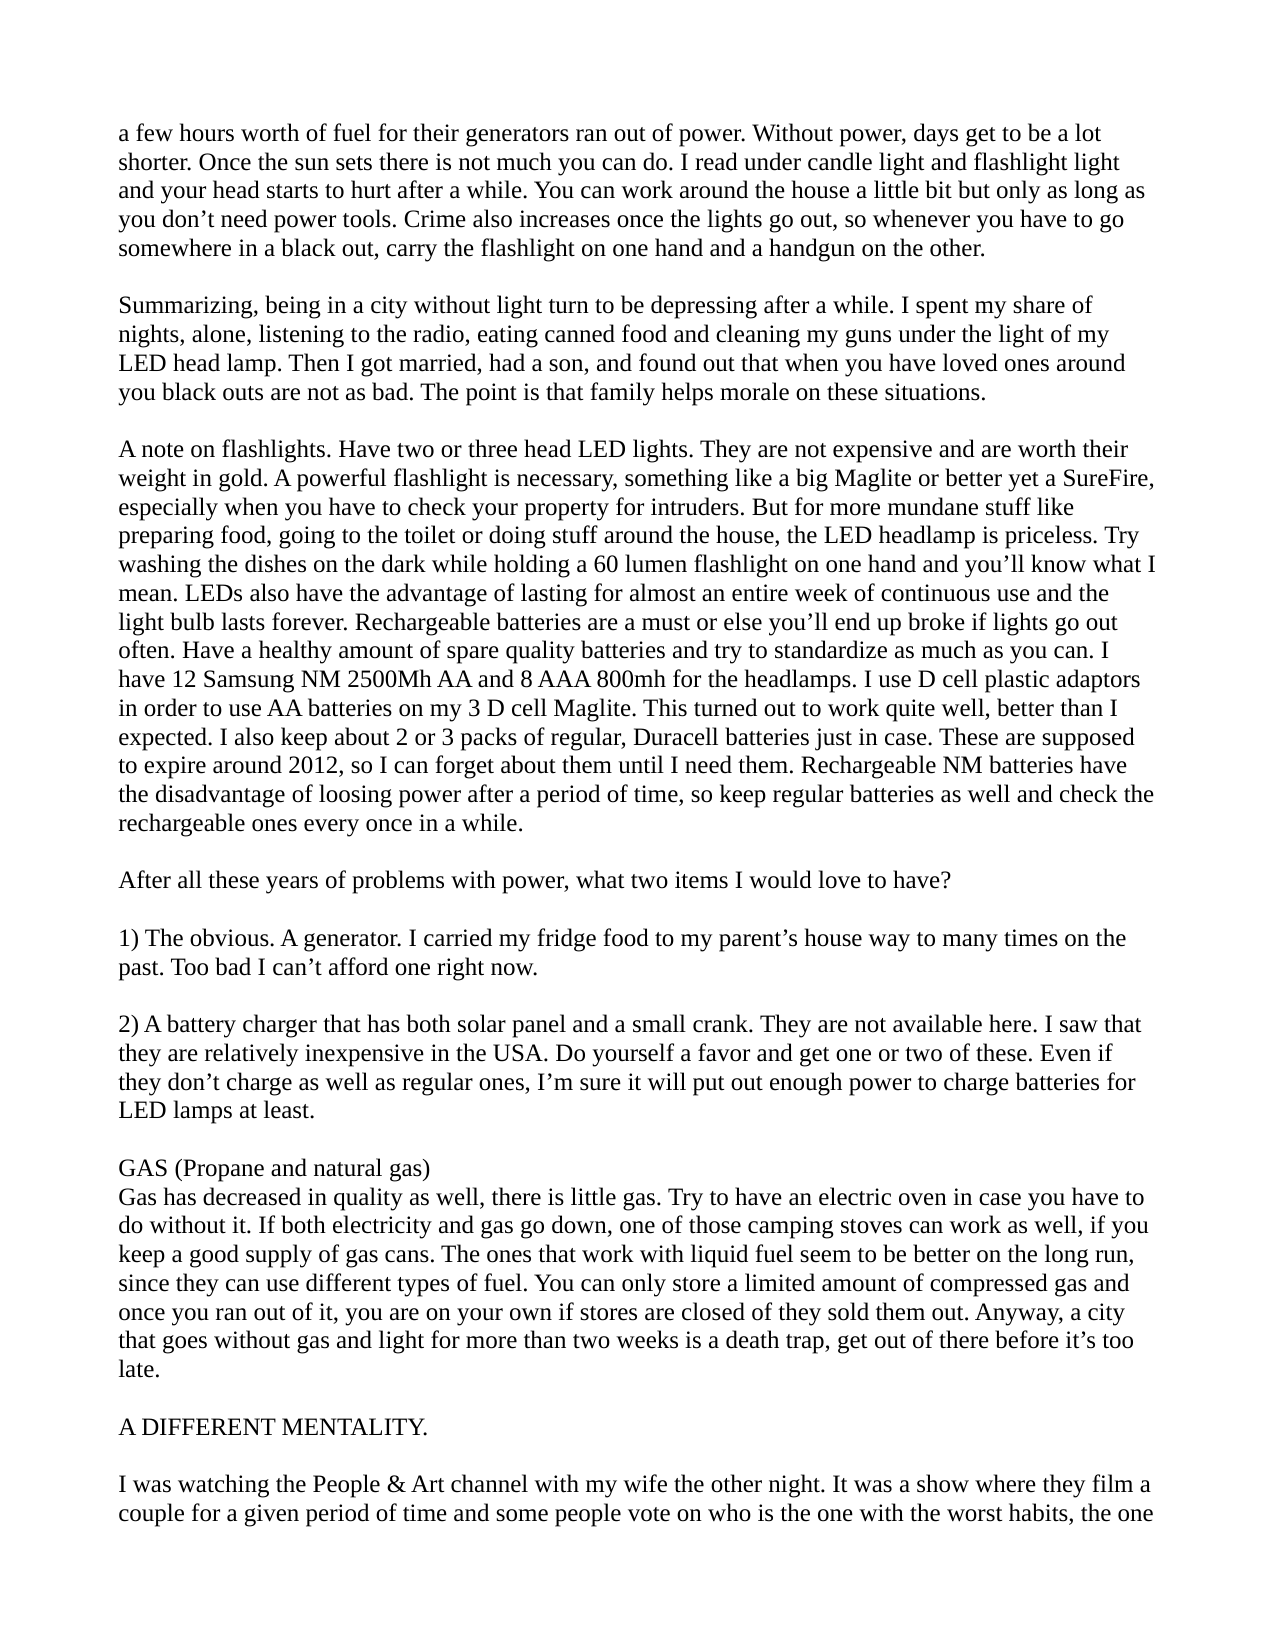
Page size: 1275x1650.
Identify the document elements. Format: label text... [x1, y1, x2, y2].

text Gas has decreased in quality as well, there is little gas. Try to have an electric oven in case you have to do without it. If both electricity and gas go down, one of those camping stoves can work as well, if you keep a good supply of gas cans. The ones that work with liquid fuel seem to be better on the long run, since they can use different types of fuel. You can only store a limited amount of compressed gas and once you ran out of it, you are on your own if stores are closed of they sold them out. Anyway, a city that goes without gas and light for more than two weeks is a death trap, get out of there before it’s too late. [118, 1182, 1157, 1383]
text 2) A battery charger that has both solar panel and a small crank. They are not available here. I saw that they are relatively inexpensive in the USA. Do yourself a favor and get one or two of these. Even if they don’t charge as well as regular ones, I’m sure it will put out enough power to charge batteries for LED lamps at least. [118, 1009, 1157, 1124]
text A note on flashlights. Have two or three head LED lights. They are not expensive and are worth their weight in gold. A powerful flashlight is necessary, something like a big Maglite or better yet a SureFire, especially when you have to check your property for intruders. But for more mundane stuff like preparing food, going to the toilet or doing stuff around the house, the LED headlamp is priceless. Try washing the dishes on the dark while holding a 60 lumen flashlight on one hand and you’ll know what I mean. LEDs also have the advantage of lasting for almost an entire week of continuous use and the light bulb lasts forever. Rechargeable batteries are a must or else you’ll end up broke if lights go out often. Have a healthy amount of spare quality batteries and try to standardize as much as you can. I have 12 Samsung NM 2500Mh AA and 8 AAA 800mh for the headlamps. I use D cell plastic adaptors in order to use AA batteries on my 3 D cell Maglite. This turned out to work quite well, better than I expected. I also keep about 2 or 3 packs of regular, Duracell batteries just in case. These are supposed to expire around 2012, so I can forget about them until I need them. Rechargeable NM batteries have the disadvantage of loosing power after a period of time, so keep regular batteries as well and check the rechargeable ones every once in a while. [118, 434, 1157, 837]
text GAS (Propane and natural gas) [118, 1153, 1157, 1182]
text I was watching the People & Art channel with my wife the other night. It was a show where they film a couple for a given period of time and some people vote on who is the one with the worst habits, the one [118, 1469, 1157, 1527]
text A DIFFERENT MENTALITY. [118, 1412, 1157, 1441]
text 1) The obvious. A generator. I carried my fridge food to my parent’s house way to many times on the past. Too bad I can’t afford one right now. [118, 923, 1157, 981]
text Summarizing, being in a city without light turn to be depressing after a while. I spent my share of nights, alone, listening to the radio, eating canned food and cleaning my guns under the light of my LED head lamp. Then I got married, had a son, and found out that when you have loved ones around you black outs are not as bad. The point is that family helps morale on these situations. [118, 291, 1157, 406]
text After all these years of problems with power, what two items I would love to have? [118, 866, 1157, 894]
text a few hours worth of fuel for their generators ran out of power. Without power, days get to be a lot shorter. Once the sun sets there is not much you can do. I read under candle light and flashlight light and your head starts to hurt after a while. You can work around the house a little bit but only as long as you don’t need power tools. Crime also increases once the lights go out, so whenever you have to go somewhere in a black out, carry the flashlight on one hand and a handgun on the other. [118, 118, 1157, 262]
